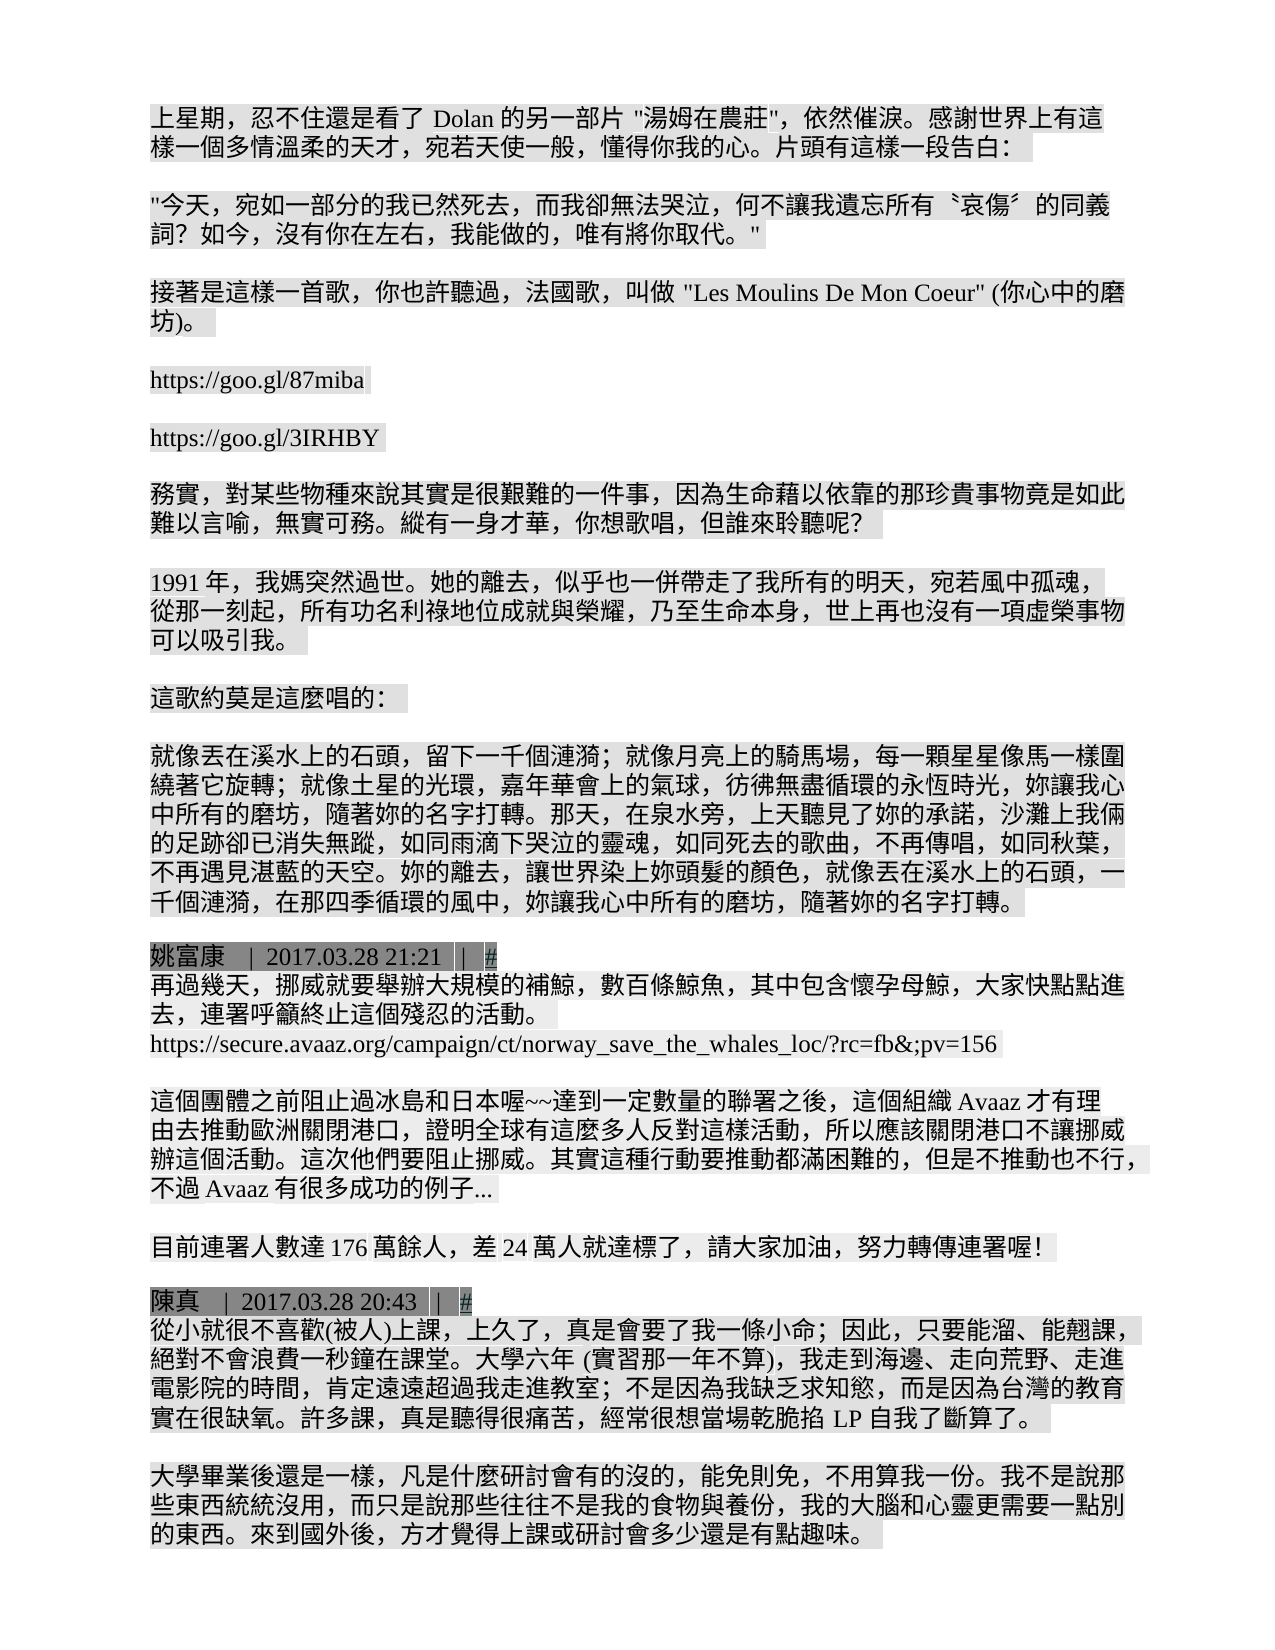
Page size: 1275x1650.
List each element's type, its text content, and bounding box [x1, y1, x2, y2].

text 陳真 | 2017.03.28 20:43 | # [150, 1287, 1125, 1316]
text 姚富康 | 2017.03.28 21:21 | # [150, 942, 1125, 971]
text 上星期，忍不住還是看了 Dolan 的另一部片 "湯姆在農莊"，依然催淚。感謝世界上有這樣一個多情溫柔的天才，宛若天使一般，懂得你我的心。片頭有這樣一段告白： "今天，宛如一部分的我已然死去，而我卻無法哭泣，何不讓我遺忘所有〝哀傷〞的同義詞？如今，沒有你在左右，我能做的，唯有將你取代。" 接著是這樣一首歌，你也許聽過，法國歌，叫做 "Les Moulins De Mon Coeur" (你心中的磨坊)。 https://goo.gl/87miba https://goo.gl/3IRHBY 務實，對某些物種來說其實是很艱難的一件事，因為生命藉以依靠的那珍貴事物竟是如此難以言喻，無實可務。縱有一身才華，你想歌唱，但誰來聆聽呢？ 1991年，我媽突然過世。她的離去，似乎也一併帶走了我所有的明天，宛若風中孤魂，從那一刻起，所有功名利祿地位成就與榮耀，乃至生命本身，世上再也沒有一項虛榮事物可以吸引我。 這歌約莫是這麼唱的： 就像丟在溪水上的石頭，留下一千個漣漪；就像月亮上的騎馬場，每一顆星星像馬一樣圍繞著它旋轉；就像土星的光環，嘉年華會上的氣球，彷彿無盡循環的永恆時光，妳讓我心中所有的磨坊，隨著妳的名字打轉。那天，在泉水旁，上天聽見了妳的承諾，沙灘上我倆的足跡卻已消失無蹤，如同雨滴下哭泣的靈魂，如同死去的歌曲，不再傳唱，如同秋葉，不再遇見湛藍的天空。妳的離去，讓世界染上妳頭髮的顏色，就像丟在溪水上的石頭，一千個漣漪，在那四季循環的風中，妳讓我心中所有的磨坊，隨著妳的名字打轉。 [150, 75, 1125, 917]
text 從小就很不喜歡(被人)上課，上久了，真是會要了我一條小命；因此，只要能溜、能翹課，絕對不會浪費一秒鐘在課堂。大學六年 (實習那一年不算)，我走到海邊、走向荒野、走進電影院的時間，肯定遠遠超過我走進教室；不是因為我缺乏求知慾，而是因為台灣的教育實在很缺氧。許多課，真是聽得很痛苦，經常很想當場乾脆掐 LP 自我了斷算了。 大學畢業後還是一樣，凡是什麼研討會有的沒的，能免則免，不用算我一份。我不是說那些東西統統沒用，而只是說那些往往不是我的食物與養份，我的大腦和心靈更需要一點別的東西。來到國外後，方才覺得上課或研討會多少還是有點趣味。 "為人師表" 是很不容易的，像我就沒這本事，只能起到自娛、自慰(自我安慰)的作用而無法 "娛人"。為什麼呢？原因有二： 第一點，你得有本事站到比聽眾高出很多很多的一個高度上才行。沒有這樣一個高度落差，"第二點" 更重要的成份就無從產生，那就是趣味，簡單說就是一種帶有強烈熱情的啟發。光有高度不一定就有本事 "娛人"，自娛基本上還是簡單些，至少不會有讓別人腦子缺氧壞死的風險。 梭羅說他也很不喜歡聽課或聽演講，太無趣了，他說，講者往往少了一個東西，我給它翻譯做 "重劑量的我我我"。對此我亦深有同感。當然不是說講者要以 "我" 為第一人稱，人家維根斯坦寫東西很少出現 "我＂字，但他一生所寫的千萬言，就如他自己所說，不過就是一種痛苦的私人日記、個人告白。他甚至還說，除非你對 "他＂這個 "人" 感興趣，要不然實在不值得閱讀；哪怕他談的是數學與邏輯也一樣，依然是個 "我" 字，只差沒把 "我＂字給寫出來而已。 曾經在台大雲林分院工作時聽過一場外賓演講，倒是印象很深刻，完全有別於過去的各種聽課或聽講經驗。不過，講者名字我忘了，好像是中研院一位老學者，內容具體講些什麼我也沒法還原，只記得講者講到兩種人類，應該就是尼安德塔人和咱們的祖先 "智人＂吧。講者提問說，為什麼前者腦子也很大，一點也不笨呀，而且勤奮賣力，打獵求生使用工具，各項技能皆備，生活相當務實，競爭力應該很夠，怎麼反倒消失了呢？ 反觀咱們的祖先，各項考古證據顯示，生活似乎有點不太務實，某些所作所為的目的性似乎不是很強。套句管理學還是什麼學的專業用詞，也就是說，生活中有一部份的活動是沒有什麼 "產能" 的，更具體地說，根本就是在玩啦。那位演講者認為恰恰就是因為這樣一些 "沒有用" 的活動，對整個物種的生存起到一種關鍵性的作用；而那個很老實也很聰明但十分務實的尼安德塔人，因為太務實了，反倒失去應變環境變化的能力而滅絕。 講者原始內容鏗鏘有力擲地有聲，我這番轉述則屬我個人加油添醋的低俗抽象畫，多多少少扭曲了原意那是一定的，不過，給我的啟發大致上是這樣沒錯。如果有人對我經常浪費許多生命在沒有用的電影、小說或風花雪月上，乃至長時間的發呆，千萬不要過度指責，也許這些不具產能、 "玩" 的本事，恰恰有可能影響全人類的存活，至少它影響了我個人的存活。我若不是這樣活而是跟大家一樣務實地活，我的生命將不過是一團空洞的稻草。 [150, 1316, 1125, 1549]
text 再過幾天，挪威就要舉辦大規模的補鯨，數百條鯨魚，其中包含懷孕母鯨，大家快點點進去，連署呼籲終止這個殘忍的活動。 https://secure.avaaz.org/campaign/ct/norway_save_the_whales_loc/?rc=fb&;pv=156 這個團體之前阻止過冰島和日本喔~~達到一定數量的聯署之後，這個組織Avaaz才有理由去推動歐洲關閉港口，證明全球有這麼多人反對這樣活動，所以應該關閉港口不讓挪威辦這個活動。這次他們要阻止挪威。其實這種行動要推動都滿困難的，但是不推動也不行，不過Avaaz有很多成功的例子... 目前連署人數達176萬餘人，差24萬人就達標了，請大家加油，努力轉傳連署喔！ [150, 971, 1125, 1262]
